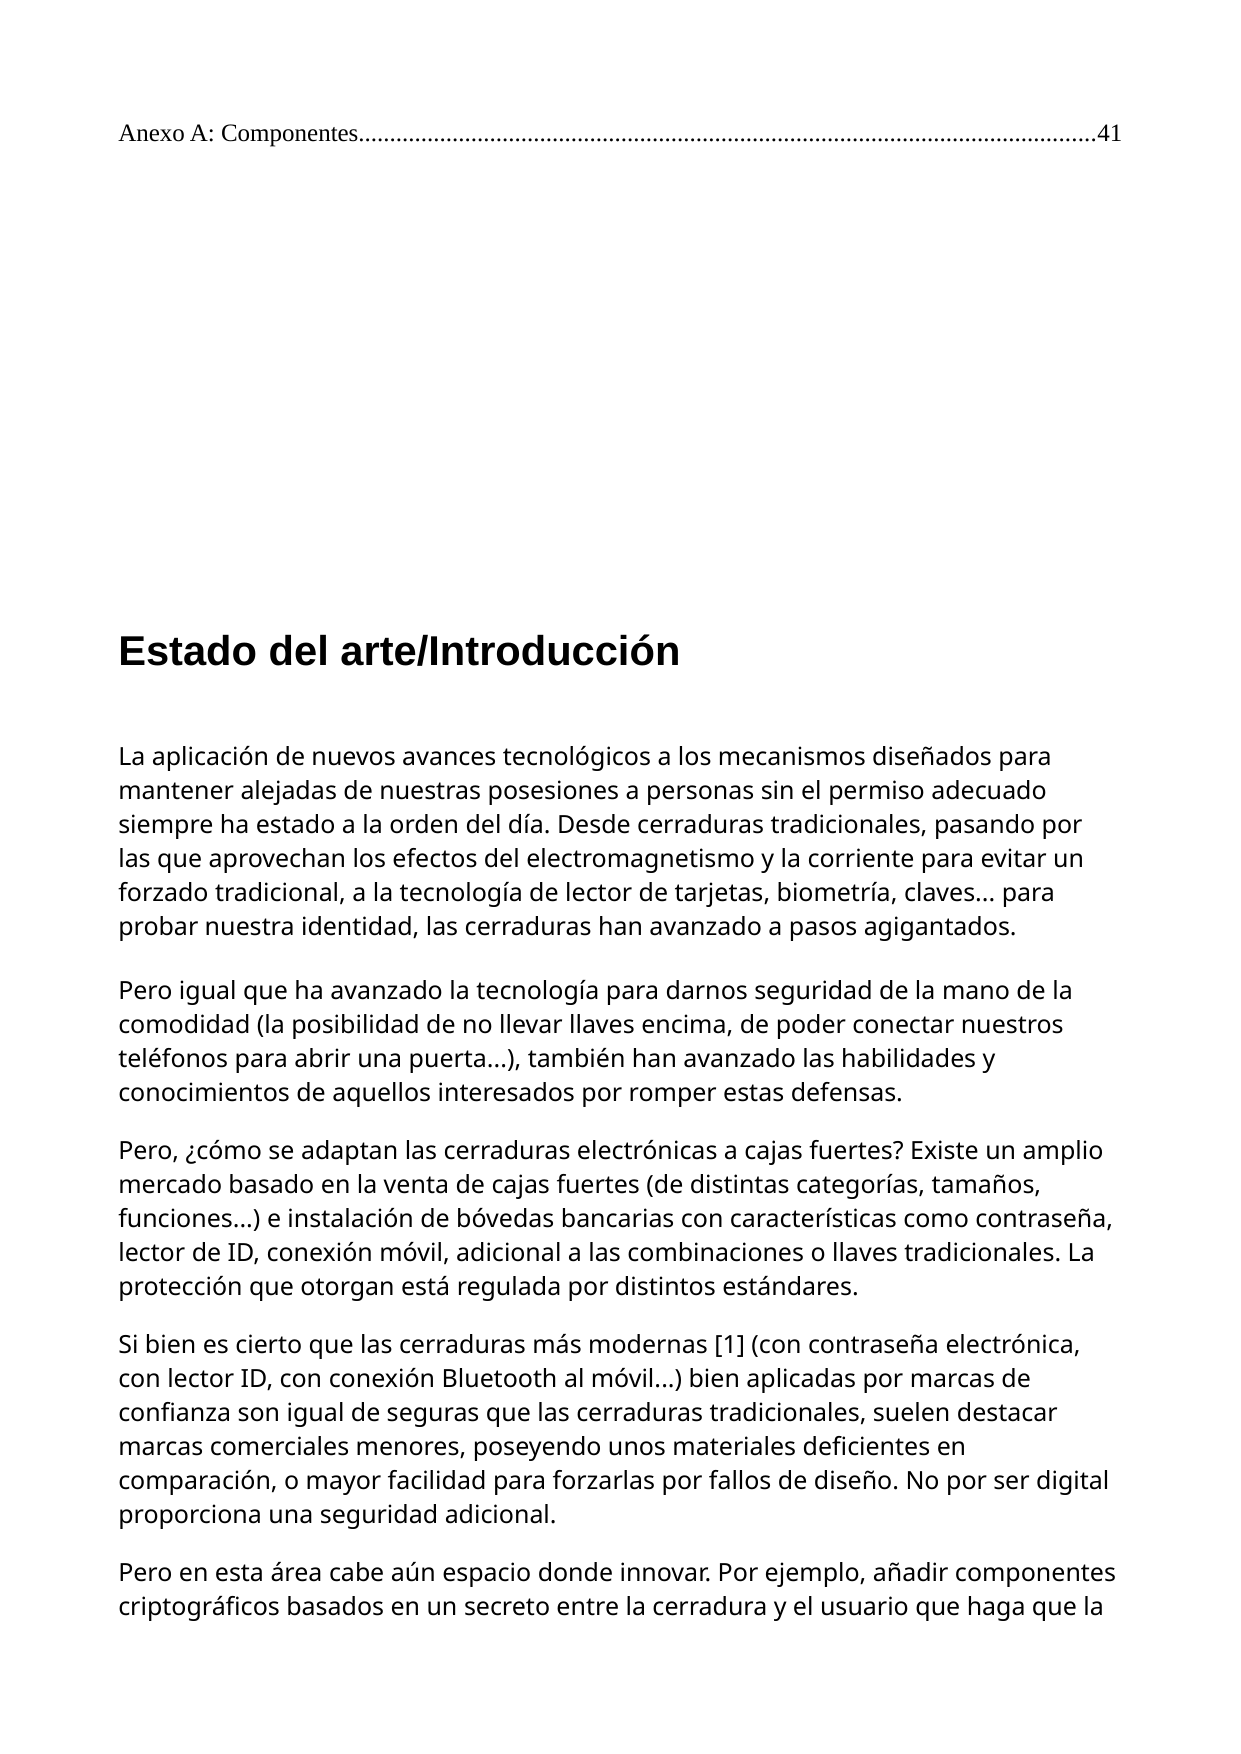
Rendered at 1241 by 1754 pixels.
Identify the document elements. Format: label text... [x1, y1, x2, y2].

subtitle Estado del arte/Introducción [118, 626, 1122, 674]
text Pero, ¿cómo se adaptan las cerraduras electrónicas a cajas fuertes? Existe un amplio mercado basado en la venta de cajas fuertes (de distintas categorías, tamaños, funciones...) e instalación de bóvedas bancarias con características como contraseña, lector de ID, conexión móvil, adicional a las combinaciones o llaves tradicionales. La protección que otorgan está regulada por distintos estándares. [118, 1132, 1122, 1303]
text Si bien es cierto que las cerraduras más modernas [1] (con contraseña electrónica, con lector ID, con conexión Bluetooth al móvil...) bien aplicadas por marcas de confianza son igual de seguras que las cerraduras tradicionales, suelen destacar marcas comerciales menores, poseyendo unos materiales deficientes en comparación, o mayor facilidad para forzarlas por fallos de diseño. No por ser digital proporciona una seguridad adicional. [118, 1326, 1122, 1531]
text Pero igual que ha avanzado la tecnología para darnos seguridad de la mano de la comodidad (la posibilidad de no llevar llaves encima, de poder conectar nuestros teléfonos para abrir una puerta...), también han avanzado las habilidades y conocimientos de aquellos interesados por romper estas defensas. [118, 972, 1122, 1109]
text Anexo A: Componentes 41 [118, 118, 1122, 147]
text Pero en esta área cabe aún espacio donde innovar. Por ejemplo, añadir componentes criptográficos basados en un secreto entre la cerradura y el usuario que haga que la [118, 1554, 1122, 1623]
text La aplicación de nuevos avances tecnológicos a los mecanismos diseñados para mantener alejadas de nuestras posesiones a personas sin el permiso adecuado siempre ha estado a la orden del día. Desde cerraduras tradicionales, pasando por las que aprovechan los efectos del electromagnetismo y la corriente para evitar un forzado tradicional, a la tecnología de lector de tarjetas, biometría, claves... para probar nuestra identidad, las cerraduras han avanzado a pasos agigantados. [118, 738, 1122, 943]
